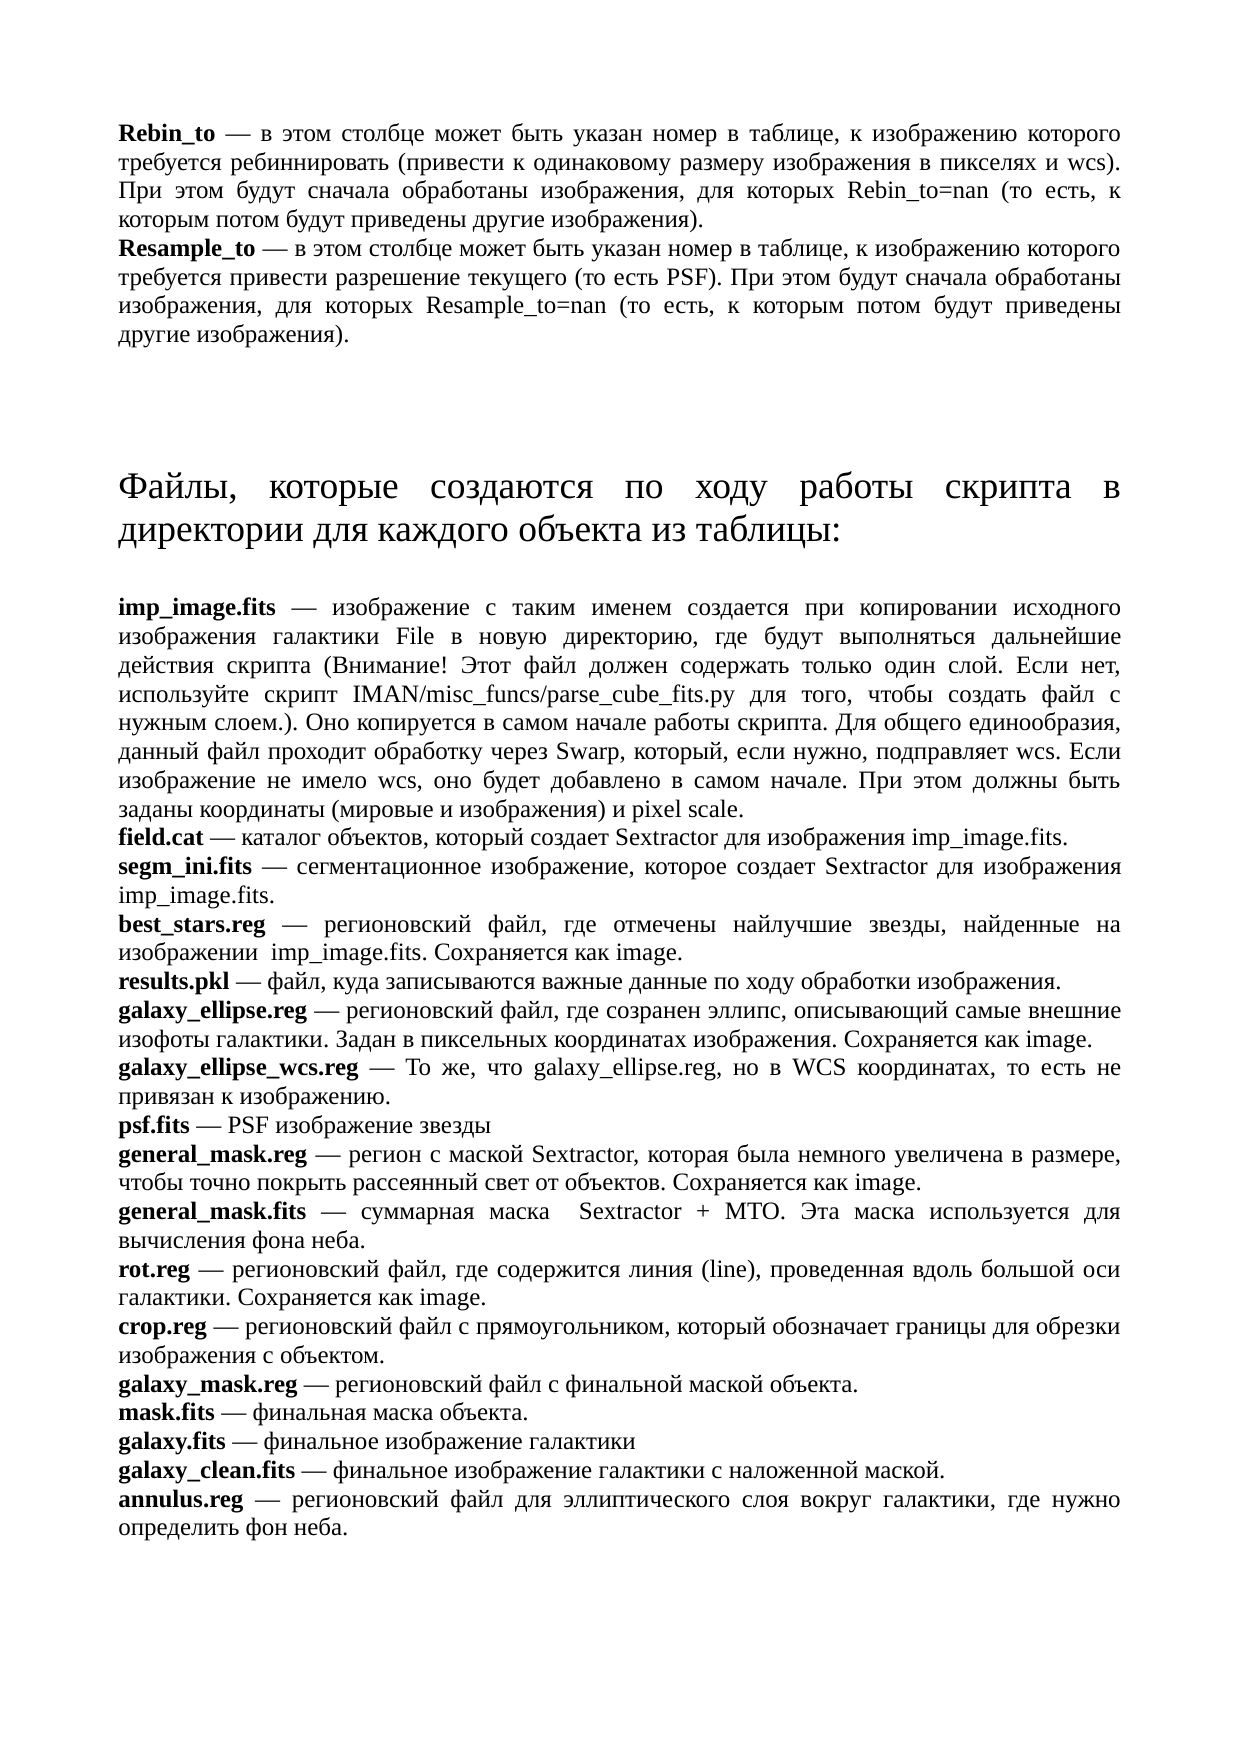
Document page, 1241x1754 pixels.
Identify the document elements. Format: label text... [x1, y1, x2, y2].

text galaxy_ellipse.reg — регионовский файл, где созранен эллипс, описывающий самые внешние изофоты галактики. Задан в пиксельных координатах изображения. Сохраняется как image. [118, 995, 1122, 1052]
text rot.reg — регионовский файл, где содержится линия (line), проведенная вдоль большой оси галактики. Сохраняется как image. [118, 1254, 1122, 1311]
text galaxy_mask.reg — регионовский файл с финальной маской объекта. [118, 1369, 1122, 1397]
text galaxy_ellipse_wcs.reg — То же, что galaxy_ellipse.reg, но в WCS координатах, то есть не привязан к изображению. [118, 1052, 1122, 1110]
text imp_image.fits — изображение с таким именем создается при копировании исходного изображения галактики File в новую директорию, где будут выполняться дальнейшие действия скрипта (Внимание! Этот файл должен содержать только один слой. Если нет, используйте скрипт IMAN/misc_funcs/parse_cube_fits.py для того, чтобы создать файл с нужным слоем.). Оно копируется в самом начале работы скрипта. Для общего единообразия, данный файл проходит обработку через Swarp, который, если нужно, подправляет wcs. Если изображение не имело wcs, оно будет добавлено в самом начале. При этом должны быть заданы координаты (мировые и изображения) и pixel scale. [118, 592, 1122, 822]
text Rebin_to — в этом столбце может быть указан номер в таблице, к изображению которого требуется ребиннировать (привести к одинаковому размеру изображения в пикселях и wcs). При этом будут сначала обработаны изображения, для которых Rebin_to=nan (то есть, к которым потом будут приведены другие изображения). [118, 118, 1122, 233]
text segm_ini.fits — сегментационное изображение, которое создает Sextractor для изображения imp_image.fits. [118, 851, 1122, 909]
text galaxy.fits — финальное изображение галактики [118, 1426, 1122, 1455]
text psf.fits — PSF изображение звезды [118, 1110, 1122, 1139]
text annulus.reg — регионовский файл для эллиптического слоя вокруг галактики, где нужно определить фон неба. [118, 1484, 1122, 1541]
text results.pkl — файл, куда записываются важные данные по ходу обработки изображения. [118, 966, 1122, 995]
text Файлы, которые создаются по ходу работы скрипта в директории для каждого объекта из таблицы: [118, 463, 1122, 549]
text best_stars.reg — регионовский файл, где отмечены найлучшие звезды, найденные на изображении imp_image.fits. Сохраняется как image. [118, 909, 1122, 966]
text Resample_to — в этом столбце может быть указан номер в таблице, к изображению которого требуется привести разрешение текущего (то есть PSF). При этом будут сначала обработаны изображения, для которых Resample_to=nan (то есть, к которым потом будут приведены другие изображения). [118, 233, 1122, 348]
text galaxy_clean.fits — финальное изображение галактики с наложенной маской. [118, 1455, 1122, 1484]
text general_mask.fits — суммарная маска Sextractor + MTO. Эта маска используется для вычисления фона неба. [118, 1196, 1122, 1254]
text general_mask.reg — регион с маской Sextractor, которая была немного увеличена в размере, чтобы точно покрыть рассеянный свет от объектов. Сохраняется как image. [118, 1139, 1122, 1196]
text field.cat — каталог объектов, который создает Sextractor для изображения imp_image.fits. [118, 822, 1122, 851]
text mask.fits — финальная маска объекта. [118, 1397, 1122, 1426]
text crop.reg — регионовский файл с прямоугольником, который обозначает границы для обрезки изображения с объектом. [118, 1311, 1122, 1369]
